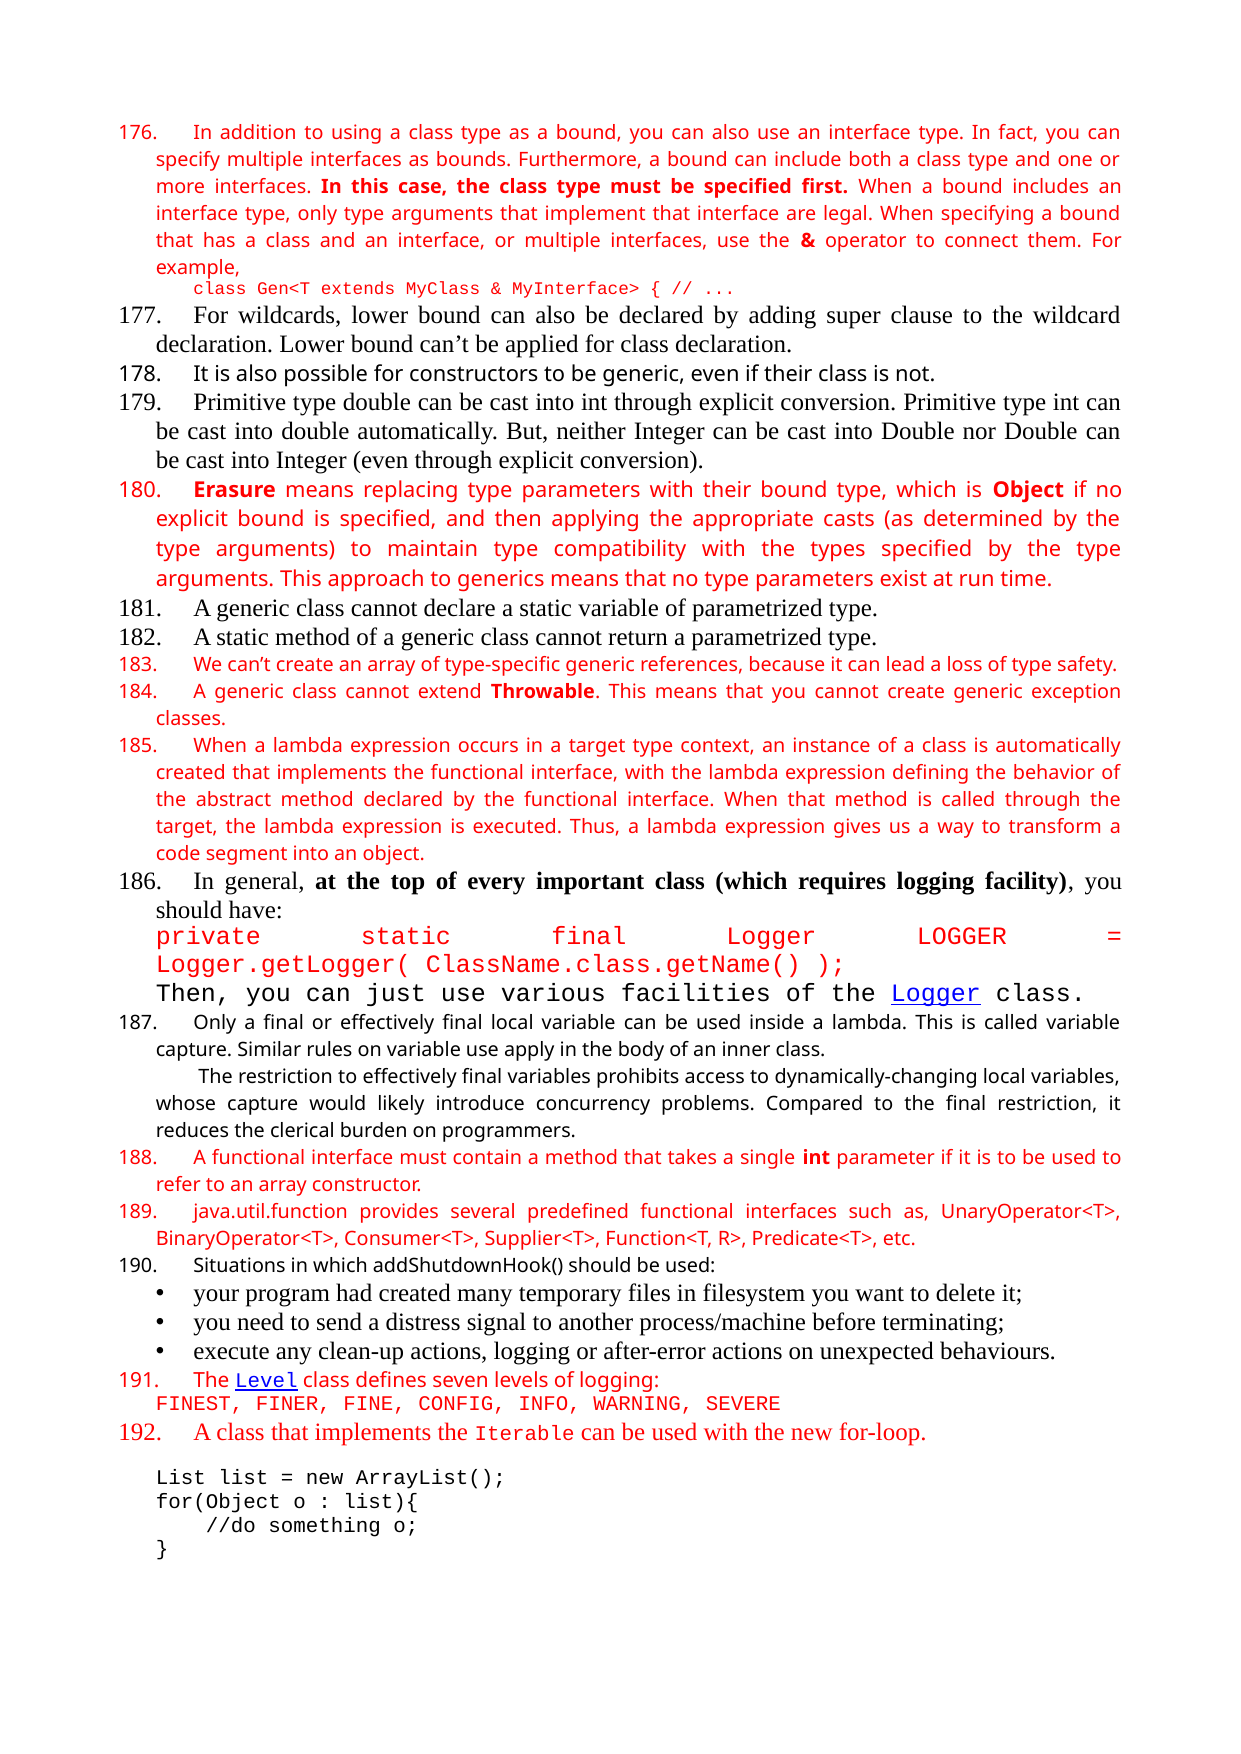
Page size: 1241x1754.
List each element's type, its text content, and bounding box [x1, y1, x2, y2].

list For wildcards, lower bound can also be declared by adding super clause to the wildcard declaration. Lower bound can’t be applied for class declaration. [118, 300, 1122, 358]
list } [118, 1538, 1122, 1562]
list execute any clean-up actions, logging or after-error actions on unexpected behaviours. [156, 1336, 1122, 1365]
list In general, at the top of every important class (which requires logging facility), you should have: [118, 866, 1122, 924]
list for(Object o : list){ [118, 1491, 1122, 1514]
list When a lambda expression occurs in a target type context, an instance of a class is automatically created that implements the functional interface, with the lambda expression defining the behavior of the abstract method declared by the functional interface. When that method is called through the target, the lambda expression is executed. Thus, a lambda expression gives us a way to transform a code segment into an object. [118, 731, 1122, 866]
list Only a final or effectively final local variable can be used inside a lambda. This is called variable capture. Similar rules on variable use apply in the body of an inner class. [118, 1009, 1122, 1063]
list your program had created many temporary files in filesystem you want to delete it; [156, 1278, 1122, 1307]
list Primitive type double can be cast into int through explicit conversion. Primitive type int can be cast into double automatically. But, neither Integer can be cast into Double nor Double can be cast into Integer (even through explicit conversion). [118, 387, 1122, 474]
list A class that implements the Iterable can be used with the new for-loop. [118, 1417, 1122, 1446]
list //do something o; [118, 1514, 1122, 1538]
list A generic class cannot declare a static variable of parametrized type. [118, 593, 1122, 622]
list A functional interface must contain a method that takes a single int parameter if it is to be used to refer to an array constructor. [118, 1143, 1122, 1197]
list The restriction to effectively final variables prohibits access to dynamically-changing local variables, whose capture would likely introduce concurrency problems. Compared to the final restriction, it reduces the clerical burden on programmers. [118, 1063, 1122, 1143]
list java.util.function provides several predefined functional interfaces such as, UnaryOperator<T>, BinaryOperator<T>, Consumer<T>, Supplier<T>, Function<T, R>, Predicate<T>, etc. [118, 1197, 1122, 1251]
list A static method of a generic class cannot return a parametrized type. [118, 622, 1122, 650]
list We can’t create an array of type-specific generic references, because it can lead a loss of type safety. [118, 650, 1122, 677]
list Situations in which addShutdownHook() should be used: [118, 1251, 1122, 1278]
list FINEST, FINER, FINE, CONFIG, INFO, WARNING, SEVERE [118, 1393, 1122, 1417]
list In addition to using a class type as a bound, you can also use an interface type. In fact, you can specify multiple interfaces as bounds. Furthermore, a bound can include both a class type and one or more interfaces. In this case, the class type must be specified first. When a bound includes an interface type, only type arguments that implement that interface are legal. When specifying a bound that has a class and an interface, or multiple interfaces, use the & operator to connect them. For example, [118, 118, 1122, 280]
list Erasure means replacing type parameters with their bound type, which is Object if no explicit bound is specified, and then applying the appropriate casts (as determined by the type arguments) to maintain type compatibility with the types specified by the type arguments. This approach to generics means that no type parameters exist at run time. [118, 474, 1122, 593]
list class Gen<T extends MyClass & MyInterface> { // ... [156, 280, 1122, 300]
list A generic class cannot extend Throwable. This means that you cannot create generic exception classes. [118, 677, 1122, 731]
list you need to send a distress signal to another process/machine before terminating; [156, 1307, 1122, 1336]
list Then, you can just use various facilities of the Logger class. [118, 980, 1122, 1009]
list It is also possible for constructors to be generic, even if their class is not. [118, 358, 1122, 387]
list The Level class defines seven levels of logging: [118, 1365, 1122, 1393]
list private static final Logger LOGGER = Logger.getLogger( ClassName.class.getName() ); [118, 924, 1122, 980]
list List list = new ArrayList(); [118, 1467, 1122, 1491]
